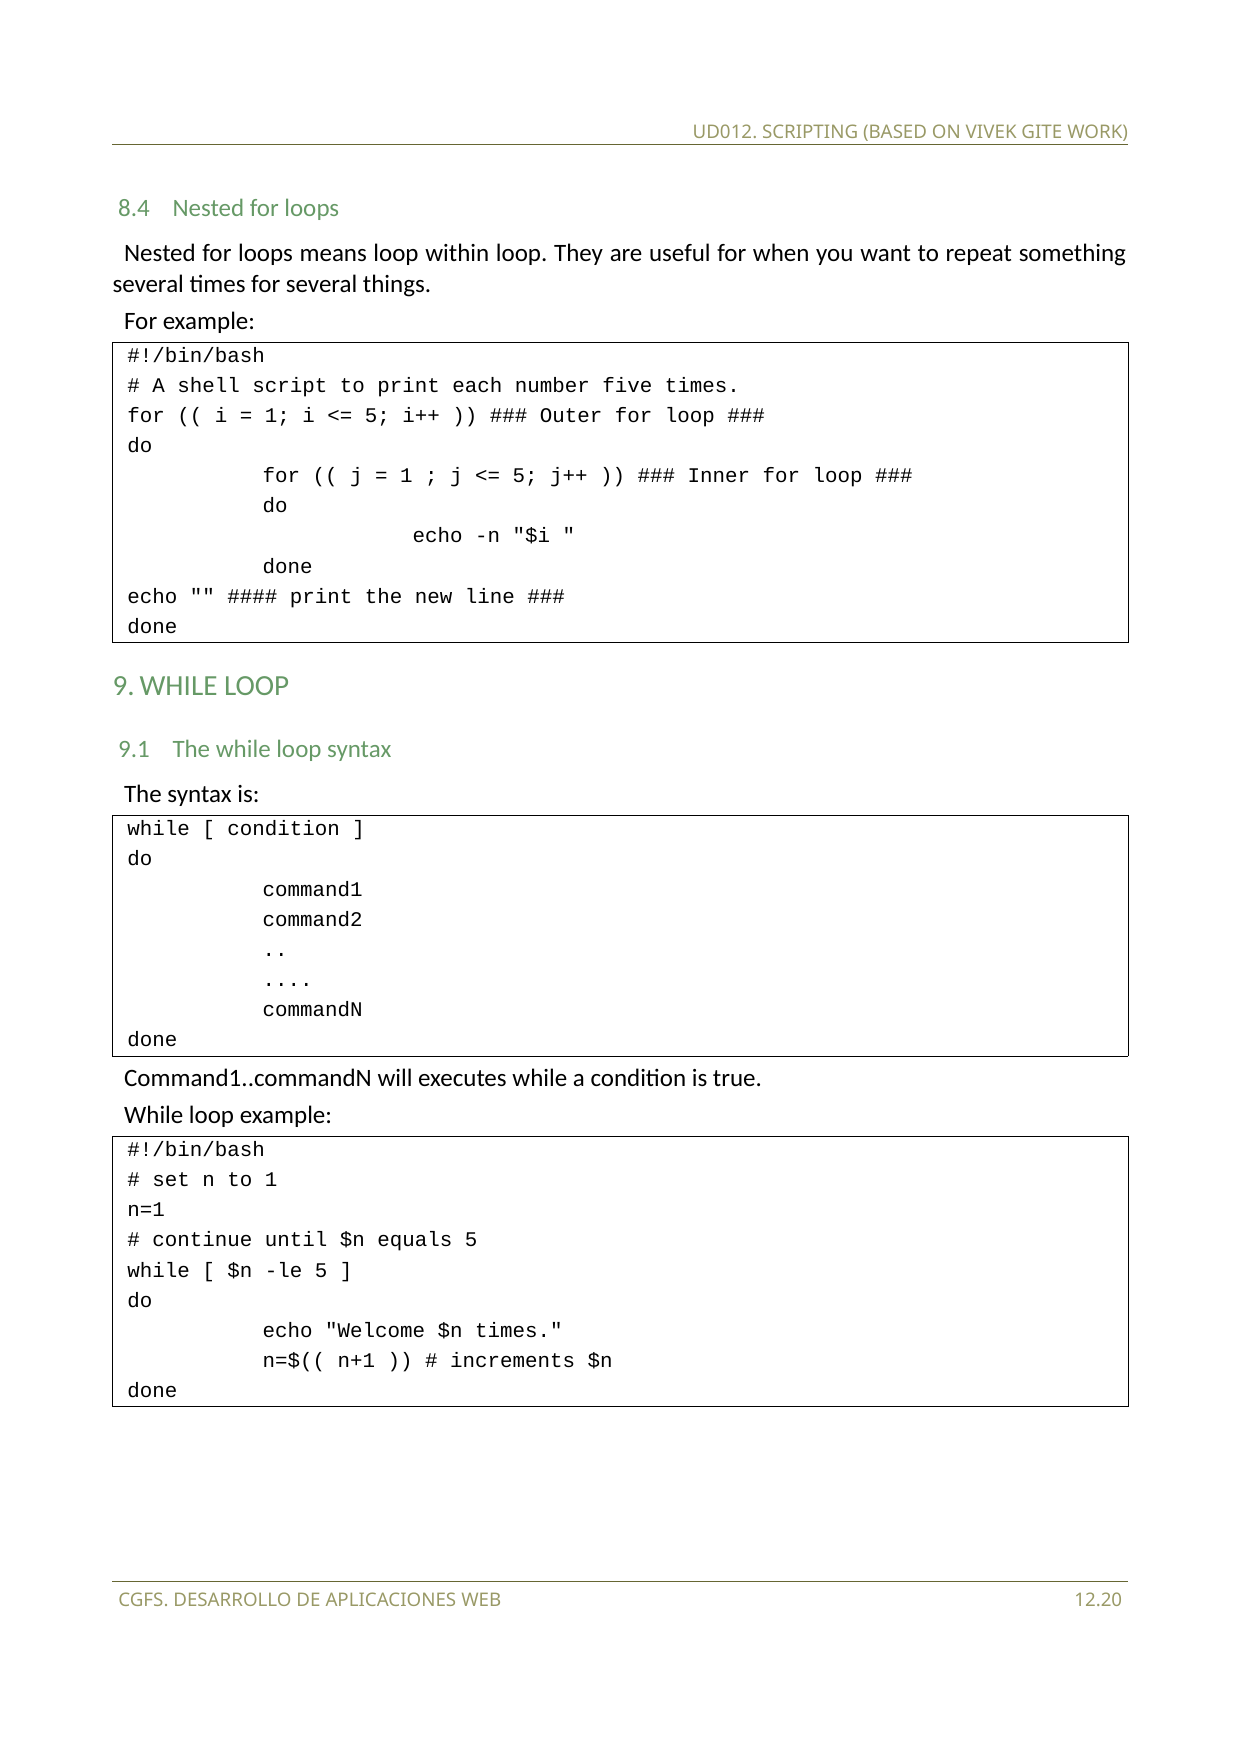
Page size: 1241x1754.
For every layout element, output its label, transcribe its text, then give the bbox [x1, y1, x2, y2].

text for (( j = 1 ; j <= 5; j++ )) ### Inner for loop ### [113, 462, 1128, 489]
text done [113, 553, 1128, 579]
text .... [113, 966, 1128, 992]
text Nested for loops means loop within loop. They are useful for when you want to repeat something several times for several things. [112, 237, 1128, 298]
text do [113, 432, 1128, 459]
text Command1..commandN will executes while a condition is true. [112, 1062, 1128, 1093]
subtitle While Loop [112, 667, 1128, 703]
text done [113, 613, 1128, 642]
text n=$(( n+1 )) # increments $n [113, 1347, 1128, 1373]
subtitle Nested for loops [112, 192, 1128, 223]
text While loop example: [112, 1099, 1128, 1130]
text # continue until $n equals 5 [113, 1226, 1128, 1253]
text do [113, 1287, 1128, 1313]
text while [ $n -le 5 ] [113, 1257, 1128, 1283]
text done [113, 1026, 1128, 1056]
text #!/bin/bash [113, 1137, 1128, 1163]
text done [113, 1377, 1128, 1406]
text n=1 [113, 1196, 1128, 1223]
text commandN [113, 996, 1128, 1023]
text # A shell script to print each number five times. [113, 372, 1128, 399]
text for (( i = 1; i <= 5; i++ )) ### Outer for loop ### [113, 402, 1128, 429]
text # set n to 1 [113, 1166, 1128, 1193]
text command2 [113, 906, 1128, 932]
subtitle The while loop syntax [112, 733, 1128, 763]
text #!/bin/bash [113, 343, 1128, 368]
text do [113, 845, 1128, 872]
text command1 [113, 876, 1128, 902]
text echo "Welcome $n times." [113, 1317, 1128, 1343]
text The syntax is: [112, 778, 1128, 809]
text .. [113, 936, 1128, 962]
text echo "" #### print the new line ### [113, 583, 1128, 609]
text do [113, 492, 1128, 519]
text while [ condition ] [113, 816, 1128, 842]
text echo -n "$i " [113, 522, 1128, 549]
text For example: [112, 305, 1128, 335]
